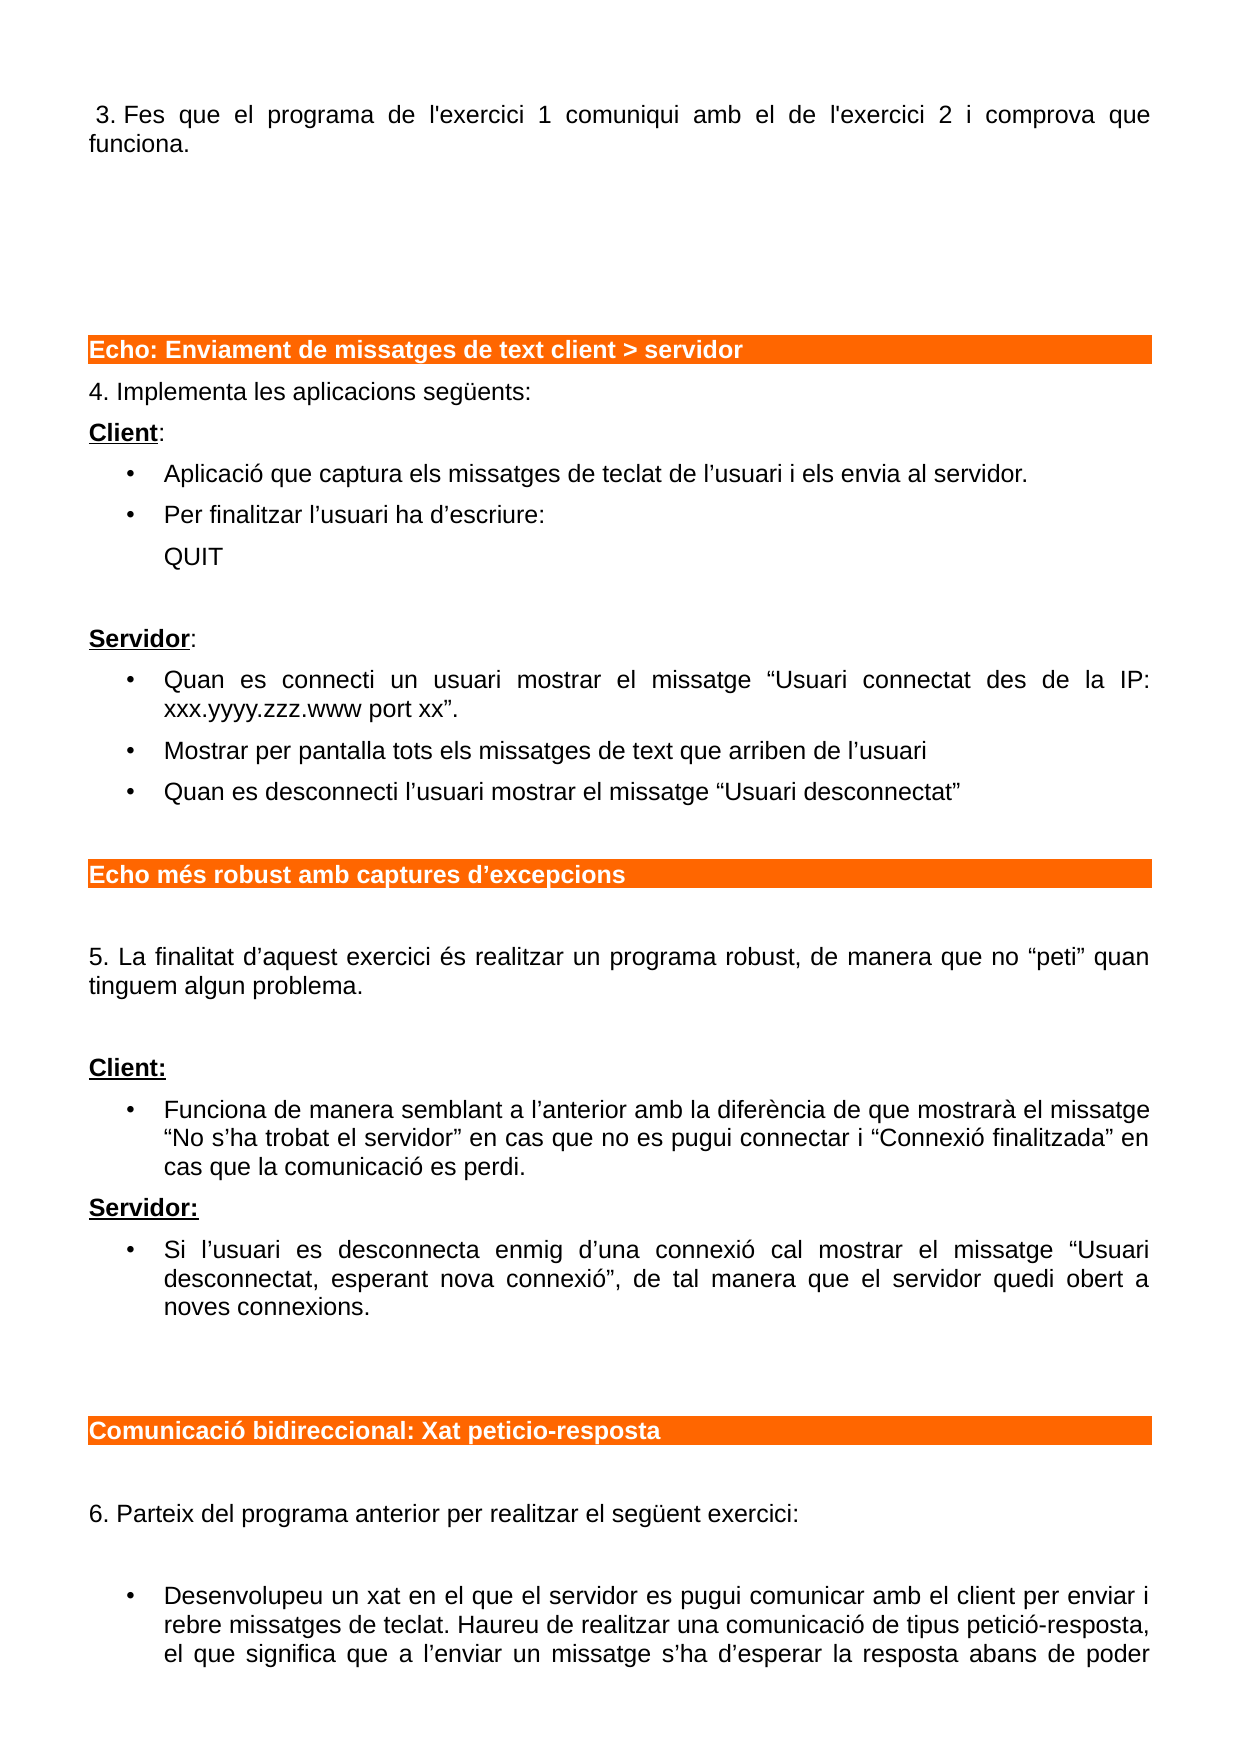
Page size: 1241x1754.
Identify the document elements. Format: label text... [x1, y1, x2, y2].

text Echo: Enviament de missatges de text client > servidor [88, 335, 1152, 364]
text 5. La finalitat d’aquest exercici és realitzar un programa robust, de manera que no “peti” quan tinguem algun problema. [88, 942, 1152, 999]
text Echo més robust amb captures d’excepcions [88, 859, 1152, 888]
list Aplicació que captura els missatges de teclat de l’usuari i els envia al servidor. [126, 459, 1152, 488]
list Mostrar per pantalla tots els missatges de text que arriben de l’usuari [126, 736, 1152, 764]
list Funciona de manera semblant a l’anterior amb la diferència de que mostrarà el missatge “No s’ha trobat el servidor” en cas que no es pugui connectar i “Connexió finalitzada” en cas que la comunicació es perdi. [126, 1094, 1152, 1181]
list Desenvolupeu un xat en el que el servidor es pugui comunicar amb el client per enviar i rebre missatges de teclat. Haureu de realitzar una comunicació de tipus petició-resposta, el que significa que a l’enviar un missatge s’ha d’esperar la resposta abans de poder [126, 1581, 1152, 1667]
list Quan es desconnecti l’usuari mostrar el missatge “Usuari desconnectat” [126, 777, 1152, 806]
text Client: [88, 1053, 1152, 1082]
text Servidor: [88, 1193, 1152, 1222]
text Client: [88, 418, 1152, 447]
list Per finalitzar l’usuari ha d’escriure: [126, 500, 1152, 529]
text Comunicació bidireccional: Xat peticio-resposta [88, 1416, 1152, 1445]
list Fes que el programa de l'exercici 1 comuniqui amb el de l'exercici 2 i comprova que funciona. [88, 100, 1152, 158]
text 4. Implementa les aplicacions següents: [88, 377, 1152, 405]
list Si l’usuari es desconnecta enmig d’una connexió cal mostrar el missatge “Usuari desconnectat, esperant nova connexió”, de tal manera que el servidor quedi obert a noves connexions. [126, 1235, 1152, 1321]
text Servidor: [88, 624, 1152, 653]
list Quan es connecti un usuari mostrar el missatge “Usuari connectat des de la IP: xxx.yyyy.zzz.www port xx”. [126, 666, 1152, 723]
text 6. Parteix del programa anterior per realitzar el següent exercici: [88, 1498, 1152, 1527]
list QUIT [126, 542, 1152, 571]
